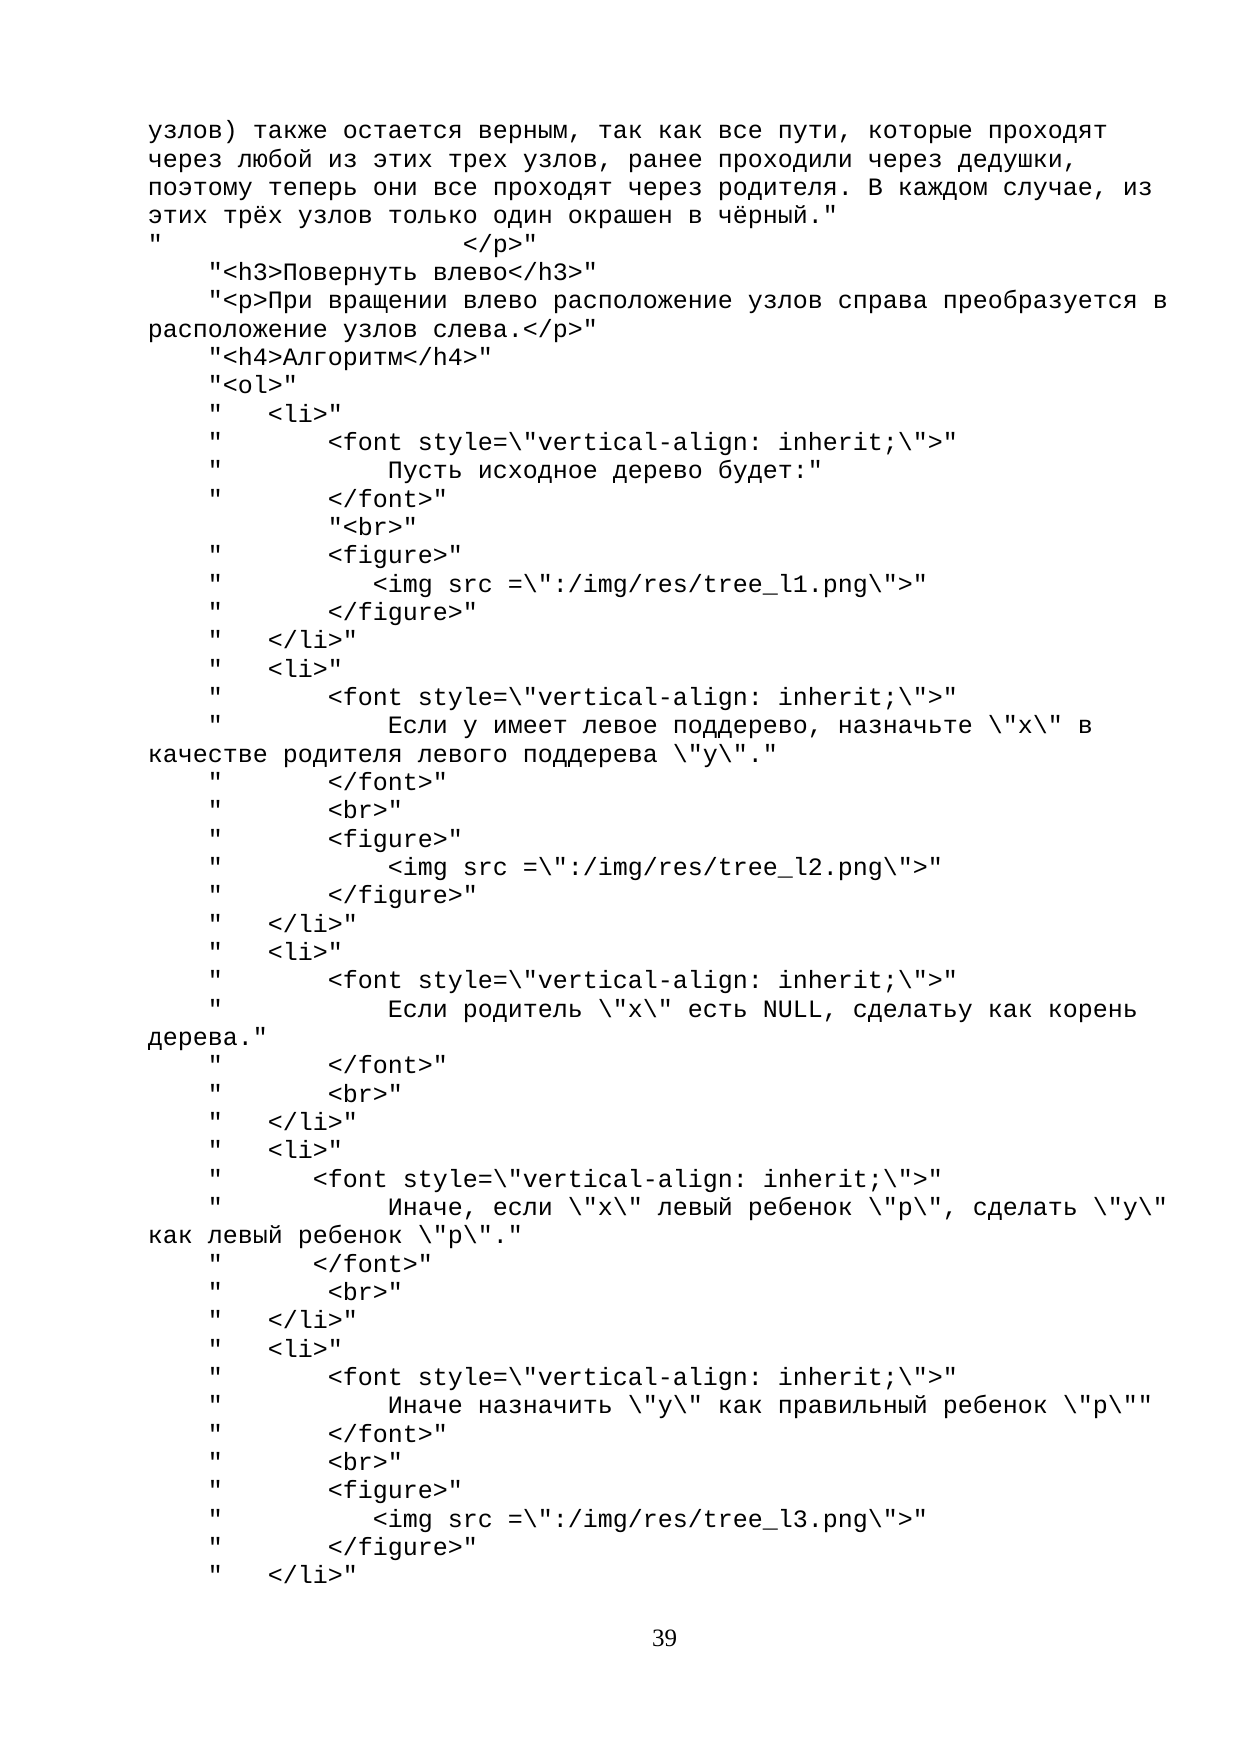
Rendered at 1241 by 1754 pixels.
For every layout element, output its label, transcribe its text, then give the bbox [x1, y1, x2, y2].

text " </li>" [148, 628, 1181, 656]
text " <br>" [148, 1280, 1181, 1308]
text " <li>" [148, 401, 1181, 430]
text " <font style=\"vertical-align: inherit;\">" [148, 1365, 1181, 1393]
text " <figure>" [148, 543, 1181, 571]
text узлов) также остается верным, так как все пути, которые проходят через любой из этих трех узлов, ранее проходили через дедушки, поэтому теперь они все проходят через родителя. В каждом случае, из этих трёх узлов только один окрашен в чёрный." [148, 118, 1181, 231]
text " </font>" [148, 1421, 1181, 1450]
text "<h3>Повернуть влево</h3>" [148, 260, 1181, 288]
text " Если y имеет левое поддерево, назначьте \"x\" в качестве родителя левого поддерева \"y\"." [148, 713, 1181, 770]
text " </li>" [148, 1563, 1181, 1591]
text " Пусть исходное дерево будет:" [148, 458, 1181, 486]
text " <img src =\":/img/res/tree_l2.png\">" [148, 855, 1181, 883]
text " <li>" [148, 1138, 1181, 1166]
text " <figure>" [148, 1478, 1181, 1506]
text " <font style=\"vertical-align: inherit;\">" [148, 1166, 1181, 1195]
text " </figure>" [148, 600, 1181, 628]
text " </font>" [148, 1053, 1181, 1081]
text "<h4>Алгоритм</h4>" [148, 345, 1181, 373]
text " <br>" [148, 1081, 1181, 1110]
text "<ol>" [148, 373, 1181, 401]
text " </figure>" [148, 1535, 1181, 1563]
text " </p>" [148, 231, 1181, 260]
text " </font>" [148, 1251, 1181, 1280]
text " </font>" [148, 486, 1181, 515]
text " <font style=\"vertical-align: inherit;\">" [148, 685, 1181, 713]
text " <font style=\"vertical-align: inherit;\">" [148, 430, 1181, 458]
text " <br>" [148, 1450, 1181, 1478]
text " <li>" [148, 656, 1181, 685]
text " <font style=\"vertical-align: inherit;\">" [148, 968, 1181, 996]
text " <figure>" [148, 826, 1181, 855]
text " <li>" [148, 1336, 1181, 1365]
text "<br>" [148, 515, 1181, 543]
text " </figure>" [148, 883, 1181, 911]
text " Если родитель \"x\" есть NULL, сделатьy как корень дерева." [148, 996, 1181, 1053]
text " <li>" [148, 940, 1181, 968]
text " <img src =\":/img/res/tree_l1.png\">" [148, 571, 1181, 600]
text " <br>" [148, 798, 1181, 826]
text " </li>" [148, 1110, 1181, 1138]
text " </li>" [148, 1308, 1181, 1336]
text " Иначе, если \"x\" левый ребенок \"p\", сделать \"y\" как левый ребенок \"p\"." [148, 1195, 1181, 1251]
text " <img src =\":/img/res/tree_l3.png\">" [148, 1506, 1181, 1535]
text " Иначе назначить \"y\" как правильный ребенок \"p\"" [148, 1393, 1181, 1421]
text "<p>При вращении влево расположение узлов справа преобразуется в расположение узлов слева.</p>" [148, 288, 1181, 345]
text " </li>" [148, 911, 1181, 940]
text " </font>" [148, 770, 1181, 798]
